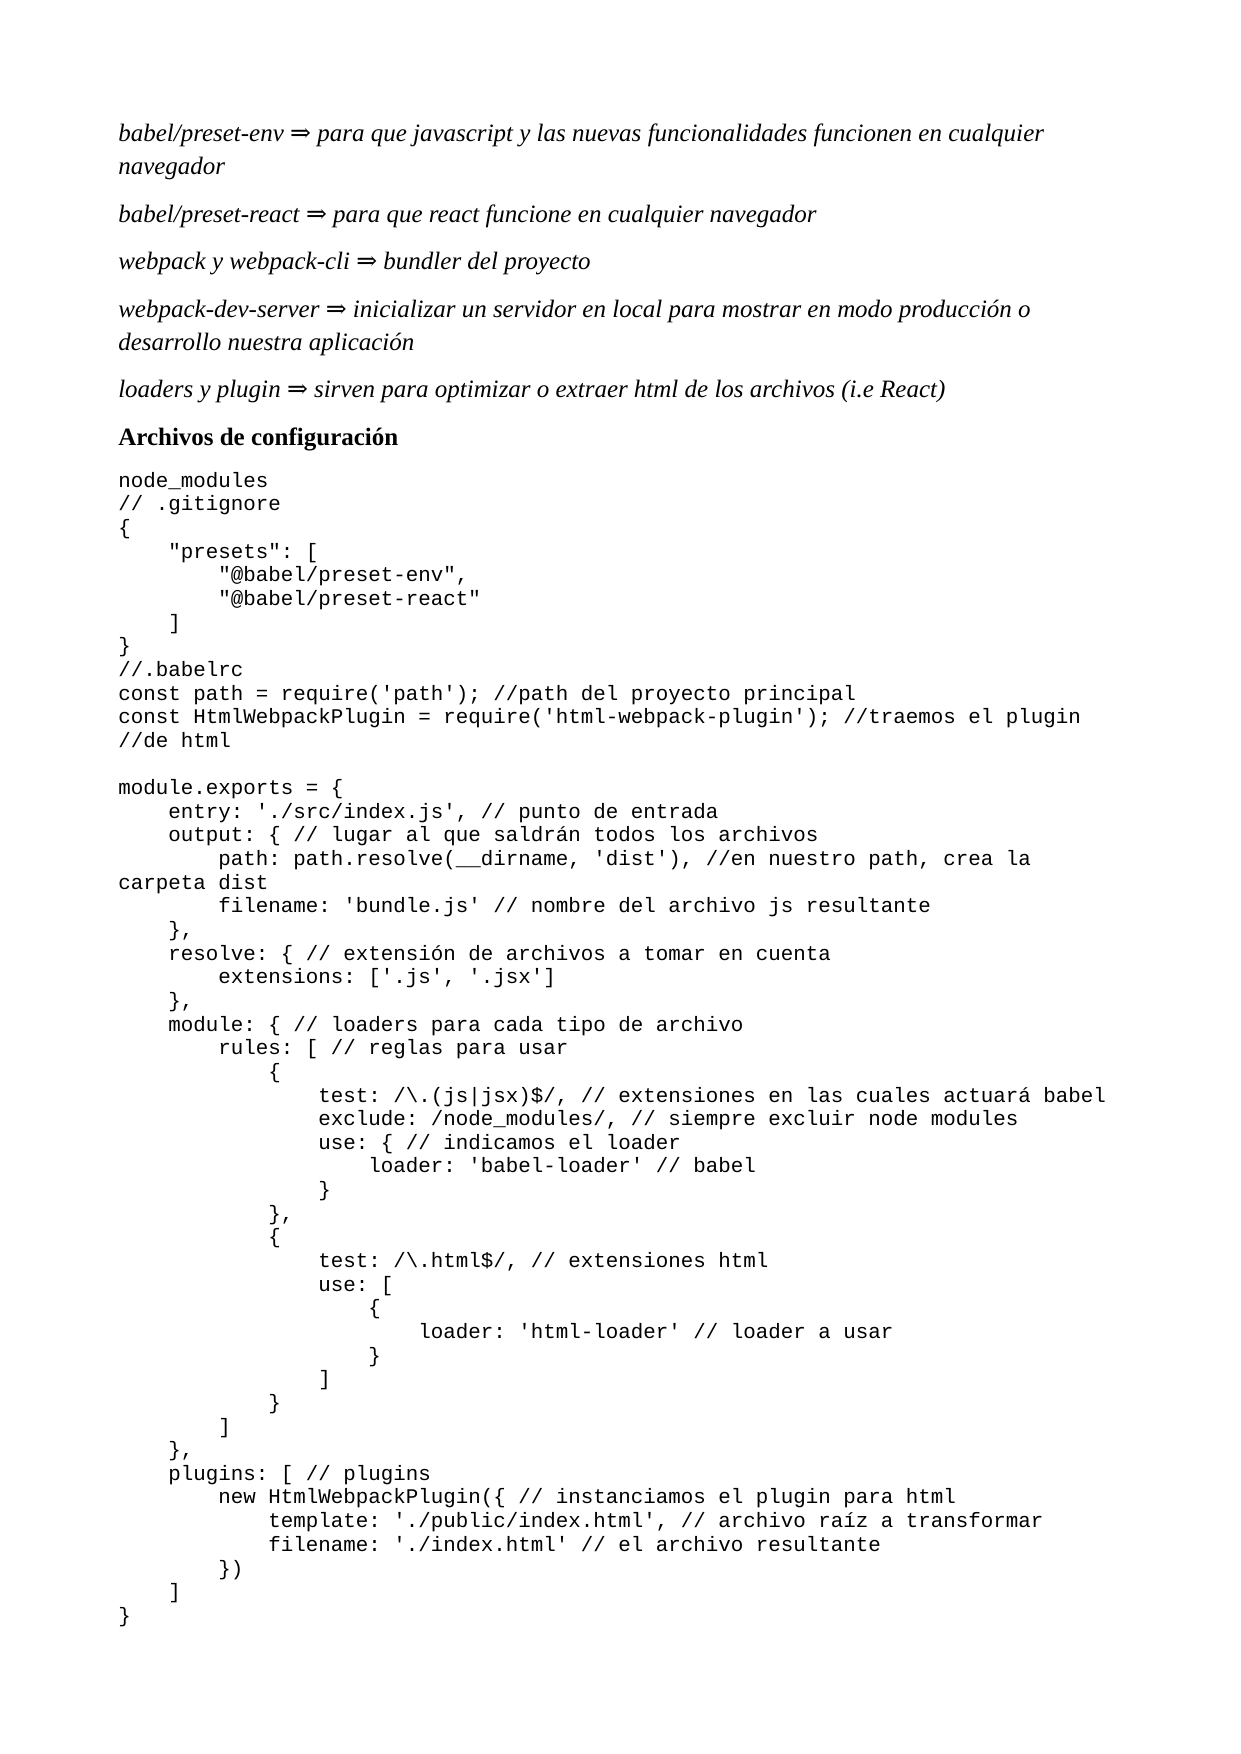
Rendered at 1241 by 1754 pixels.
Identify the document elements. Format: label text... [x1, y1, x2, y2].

text } [118, 635, 1122, 659]
text const path = require('path'); //path del proyecto principal [118, 683, 1122, 706]
text { [118, 1061, 1122, 1084]
text } [118, 1179, 1122, 1203]
text module: { // loaders para cada tipo de archivo [118, 1014, 1122, 1037]
text } [118, 1392, 1122, 1416]
text exclude: /node_modules/, // siempre excluir node modules [118, 1108, 1122, 1132]
text ] [118, 1581, 1122, 1605]
text new HtmlWebpackPlugin({ // instanciamos el plugin para html [118, 1487, 1122, 1510]
text } [118, 1345, 1122, 1368]
text test: /\.html$/, // extensiones html [118, 1250, 1122, 1274]
text filename: './index.html' // el archivo resultante [118, 1534, 1122, 1557]
text template: './public/index.html', // archivo raíz a transformar [118, 1510, 1122, 1534]
text "presets": [ [118, 541, 1122, 564]
text node_modules [118, 470, 1122, 493]
text // .gitignore [118, 493, 1122, 517]
text { [118, 1297, 1122, 1321]
text babel/preset-env ⇒ para que javascript y las nuevas funcionalidades funcionen en cualquier navegador [118, 118, 1122, 180]
text use: { // indicamos el loader [118, 1132, 1122, 1156]
text } [118, 1605, 1122, 1628]
text { [118, 517, 1122, 541]
text { [118, 1226, 1122, 1250]
text "@babel/preset-react" [118, 588, 1122, 612]
text use: [ [118, 1274, 1122, 1297]
text Archivos de configuración [118, 422, 1122, 451]
text ] [118, 1368, 1122, 1392]
text }, [118, 1439, 1122, 1463]
text rules: [ // reglas para usar [118, 1037, 1122, 1061]
text }, [118, 990, 1122, 1014]
text }) [118, 1557, 1122, 1581]
text path: path.resolve(__dirname, 'dist'), //en nuestro path, crea la carpeta dist [118, 848, 1122, 895]
text //.babelrc [118, 659, 1122, 683]
text //de html [118, 730, 1122, 753]
text resolve: { // extensión de archivos a tomar en cuenta [118, 943, 1122, 966]
text babel/preset-react ⇒ para que react funcione en cualquier navegador [118, 199, 1122, 227]
text ] [118, 612, 1122, 635]
text module.exports = { [118, 777, 1122, 801]
text "@babel/preset-env", [118, 564, 1122, 588]
text webpack y webpack-cli ⇒ bundler del proyecto [118, 246, 1122, 275]
text }, [118, 919, 1122, 943]
text const HtmlWebpackPlugin = require('html-webpack-plugin'); //traemos el plugin [118, 706, 1122, 730]
text filename: 'bundle.js' // nombre del archivo js resultante [118, 895, 1122, 919]
text entry: './src/index.js', // punto de entrada [118, 801, 1122, 824]
text }, [118, 1203, 1122, 1226]
text loaders y plugin ⇒ sirven para optimizar o extraer html de los archivos (i.e React) [118, 374, 1122, 403]
text ] [118, 1416, 1122, 1439]
text plugins: [ // plugins [118, 1463, 1122, 1487]
text test: /\.(js|jsx)$/, // extensiones en las cuales actuará babel [118, 1084, 1122, 1108]
text webpack-dev-server ⇒ inicializar un servidor en local para mostrar en modo producción o desarrollo nuestra aplicación [118, 294, 1122, 356]
text loader: 'html-loader' // loader a usar [118, 1321, 1122, 1345]
text output: { // lugar al que saldrán todos los archivos [118, 824, 1122, 848]
text extensions: ['.js', '.jsx'] [118, 966, 1122, 990]
text loader: 'babel-loader' // babel [118, 1156, 1122, 1179]
